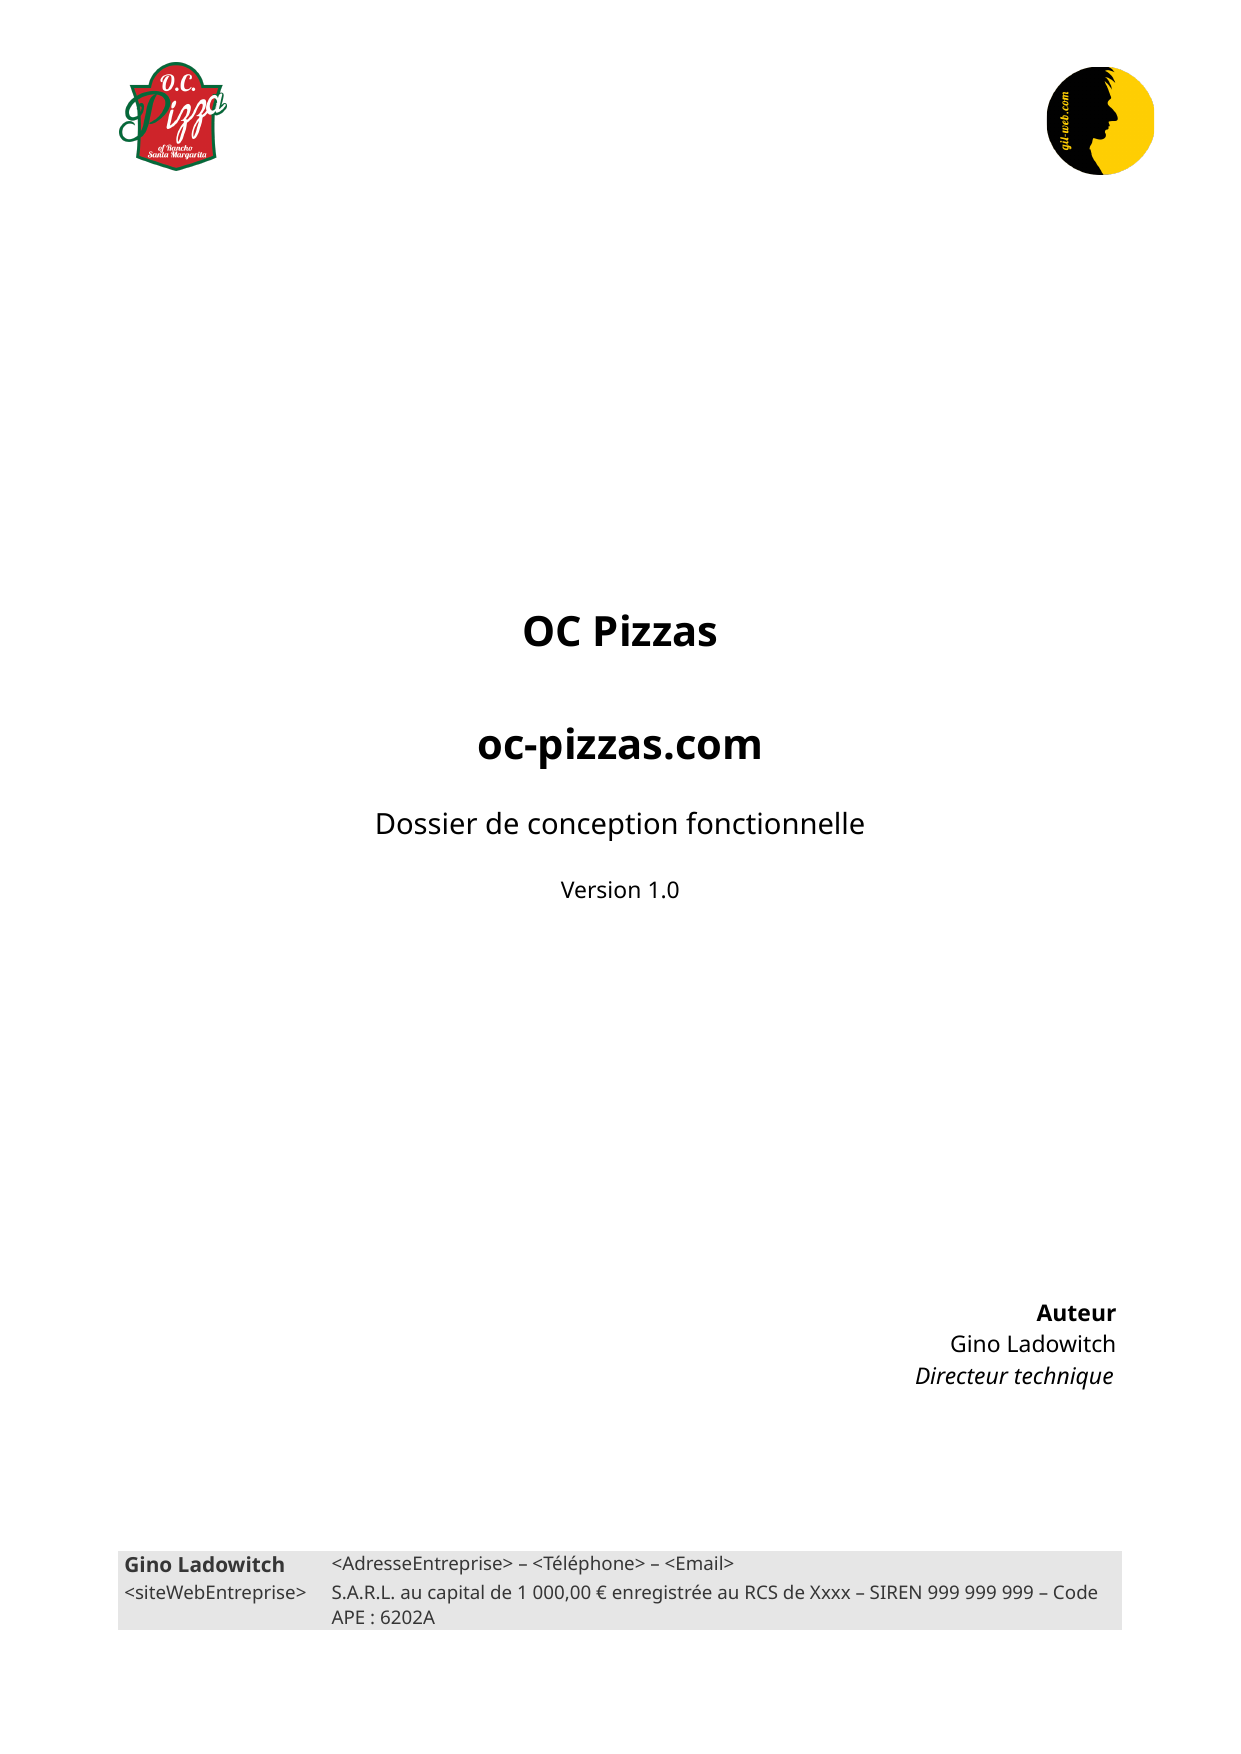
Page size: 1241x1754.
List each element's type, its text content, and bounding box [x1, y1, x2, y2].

picture [119, 62, 227, 171]
picture [1046, 67, 1155, 176]
table_cell Auteur Gino Ladowitch Directeur technique [118, 1273, 1122, 1415]
table_header OC Pizzas oc-pizzas.com Dossier de conception fonctionnelle Version 1.0 [118, 234, 1122, 1273]
